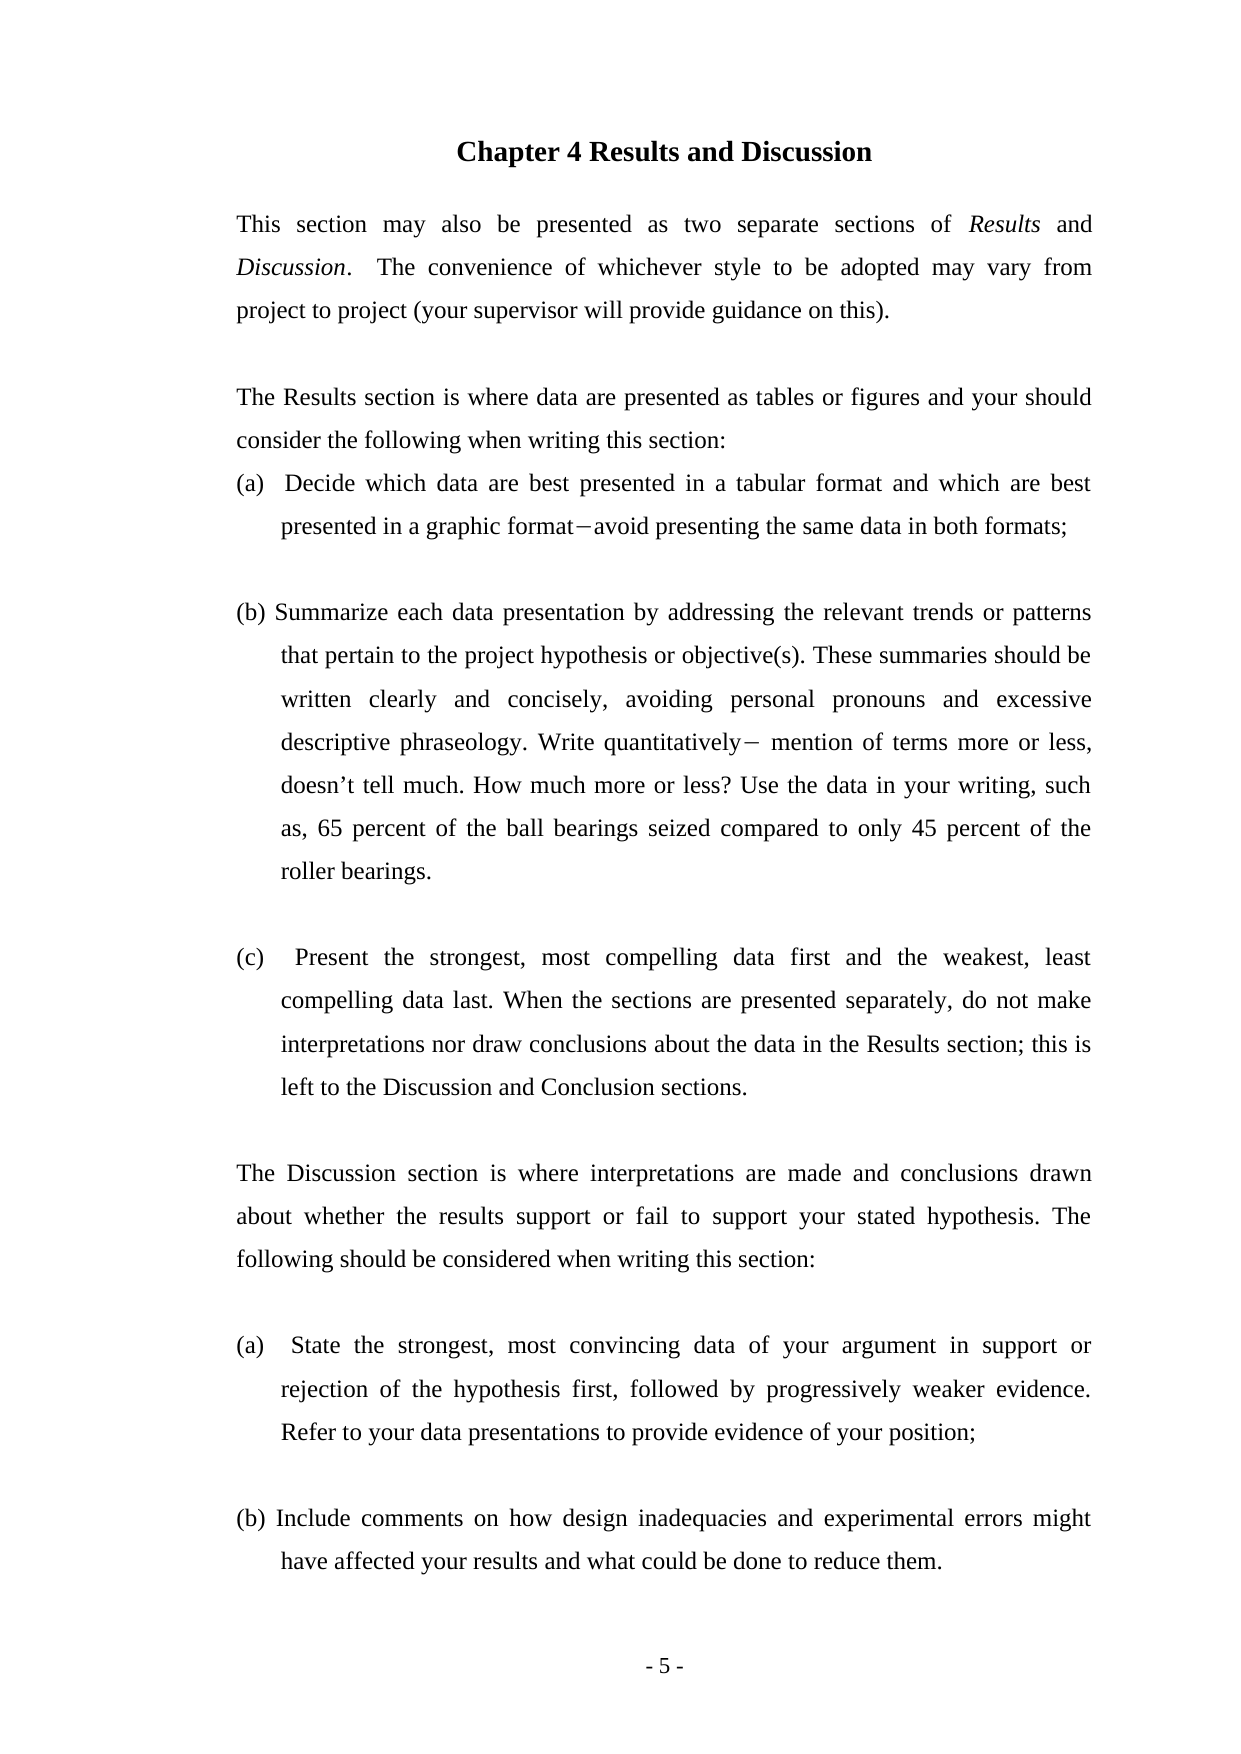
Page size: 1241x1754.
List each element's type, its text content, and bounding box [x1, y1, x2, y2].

text (a) Decide which data are best presented in a tabular format and which are best presented in a graphic formatavoid presenting the same data in both formats; [236, 468, 1092, 540]
text (c) Present the strongest, most compelling data first and the weakest, least compelling data last. When the sections are presented separately, do not make interpretations nor draw conclusions about the data in the Results section; this is left to the Discussion and Conclusion sections. [236, 942, 1092, 1101]
text (b) Include comments on how design inadequacies and experimental errors might have affected your results and what could be done to reduce them. [236, 1503, 1092, 1575]
text This section may also be presented as two separate sections of Results and Discussion. The convenience of whichever style to be adopted may vary from project to project (your supervisor will provide guidance on this). [236, 209, 1092, 324]
subtitle Results and Discussion [236, 134, 1092, 167]
text The Results section is where data are presented as tables or figures and your should consider the following when writing this section: [236, 382, 1092, 454]
text The Discussion section is where interpretations are made and conclusions drawn about whether the results support or fail to support your stated hypothesis. The following should be considered when writing this section: [236, 1158, 1092, 1273]
text (b) Summarize each data presentation by addressing the relevant trends or patterns that pertain to the project hypothesis or objective(s). These summaries should be written clearly and concisely, avoiding personal pronouns and excessive descriptive phraseology. Write quantitatively mention of terms more or less, doesn’t tell much. How much more or less? Use the data in your writing, such as, 65 percent of the ball bearings seized compared to only 45 percent of the roller bearings. [236, 597, 1092, 885]
text (a) State the strongest, most convincing data of your argument in support or rejection of the hypothesis first, followed by progressively weaker evidence. Refer to your data presentations to provide evidence of your position; [236, 1331, 1092, 1446]
